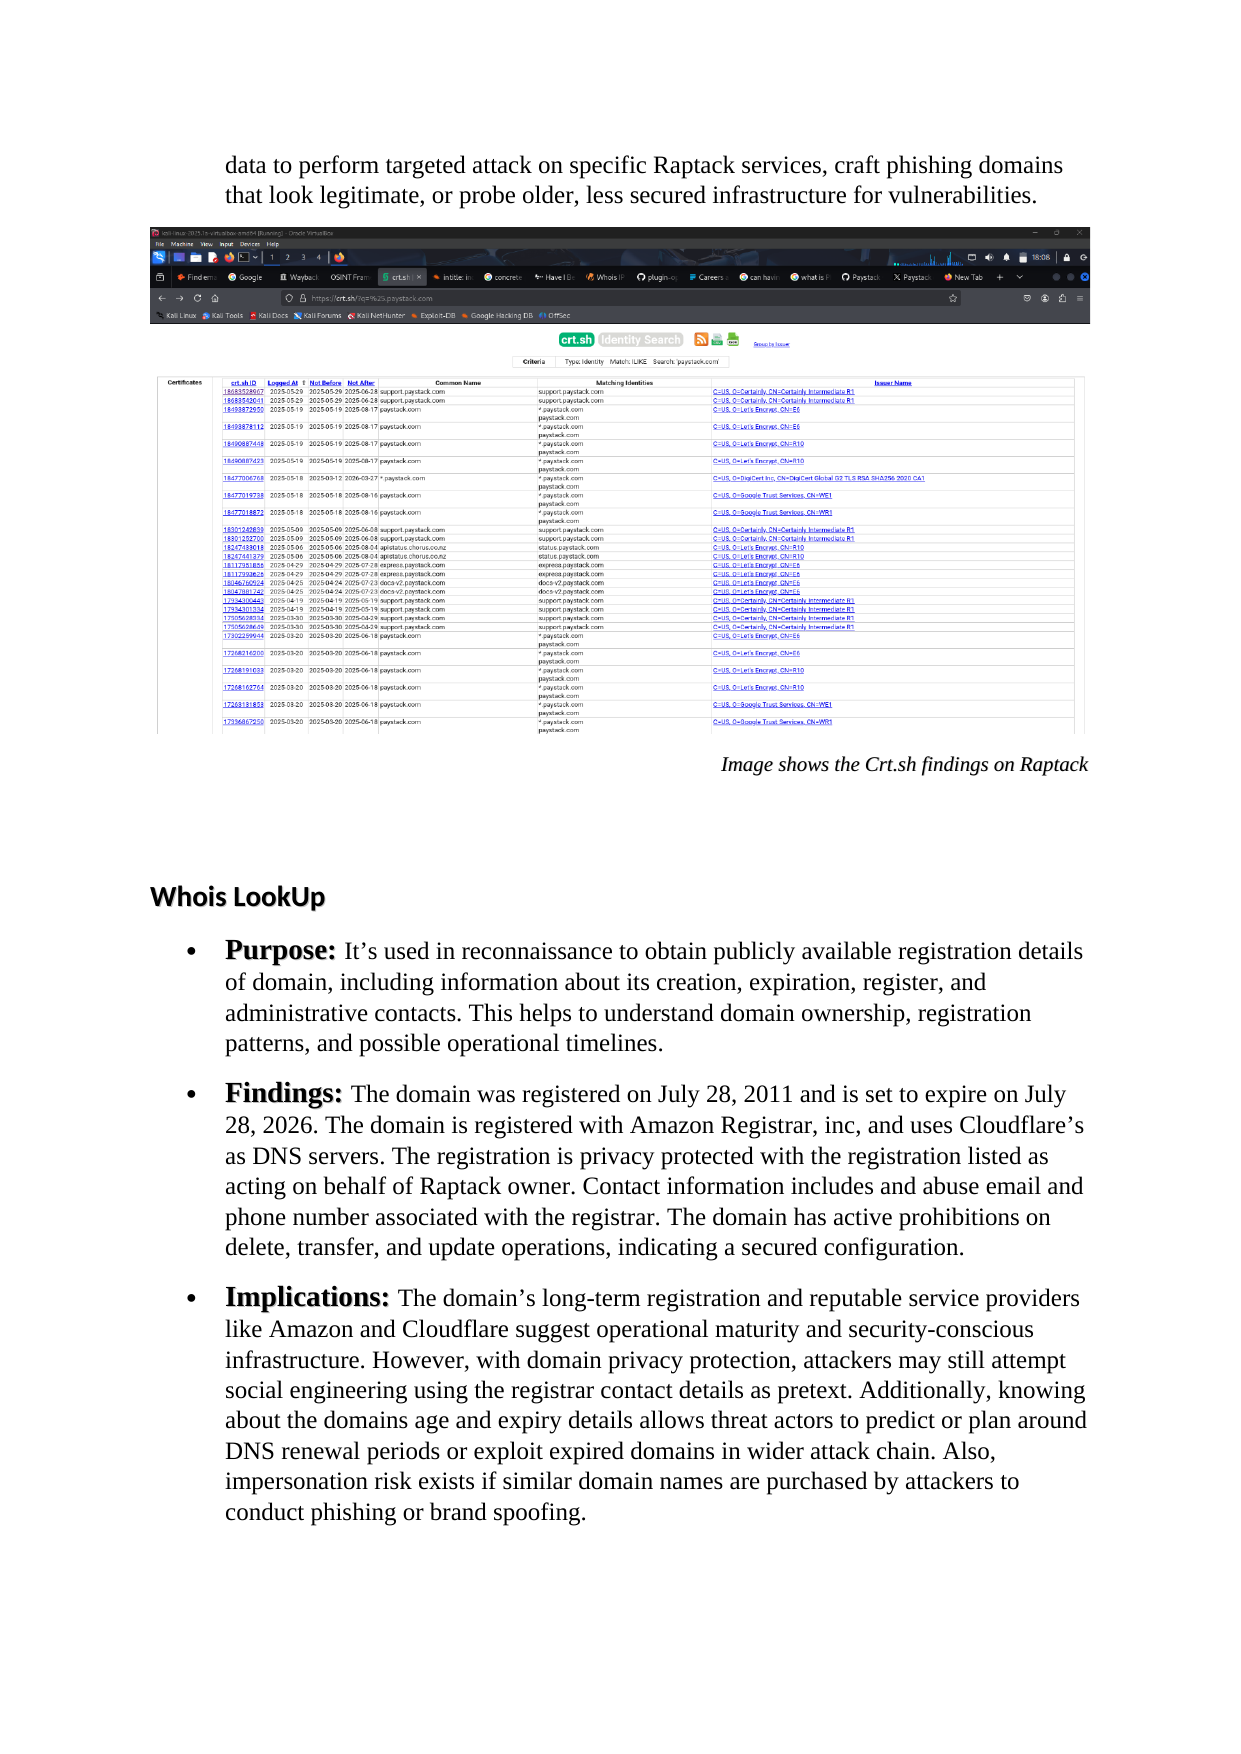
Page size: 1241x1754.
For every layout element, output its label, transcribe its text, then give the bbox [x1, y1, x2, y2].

list Findings: The domain was registered on July 28, 2011 and is set to expire on July 28, 2026. The domain is registered with Amazon Registrar, inc, and uses Cloudflare’s as DNS servers. The registration is privacy protected with the registration listed as acting on behalf of Raptack owner. Contact information includes and abuse email and phone number associated with the registrar. The domain has active prohibitions on delete, transfer, and update operations, indicating a secured configuration. [187, 1075, 1090, 1261]
text Image shows the Crt.sh findings on Raptack [150, 751, 1090, 776]
text Whois LookUp [150, 878, 1090, 913]
list data to perform targeted attack on specific Raptack services, craft phishing domains that look legitimate, or probe older, less secured infrastructure for vulnerabilities. [187, 150, 1090, 209]
list Purpose: It’s used in reconnaissance to obtain publicly available registration details of domain, including information about its creation, expiration, register, and administrative contacts. This helps to understand domain ownership, registration patterns, and possible operational timelines. [187, 932, 1090, 1057]
list Implications: The domain’s long-term registration and reputable service providers like Amazon and Cloudflare suggest operational maturity and security-conscious infrastructure. However, with domain privacy protection, attackers may still attempt social engineering using the registrar contact details as pretext. Additionally, knowing about the domains age and expiry details allows threat actors to predict or plan around DNS renewal periods or exploit expired domains in wider attack chain. Also, impersonation risk exists if similar domain names are purchased by attackers to conduct phishing or brand spoofing. [187, 1279, 1090, 1526]
